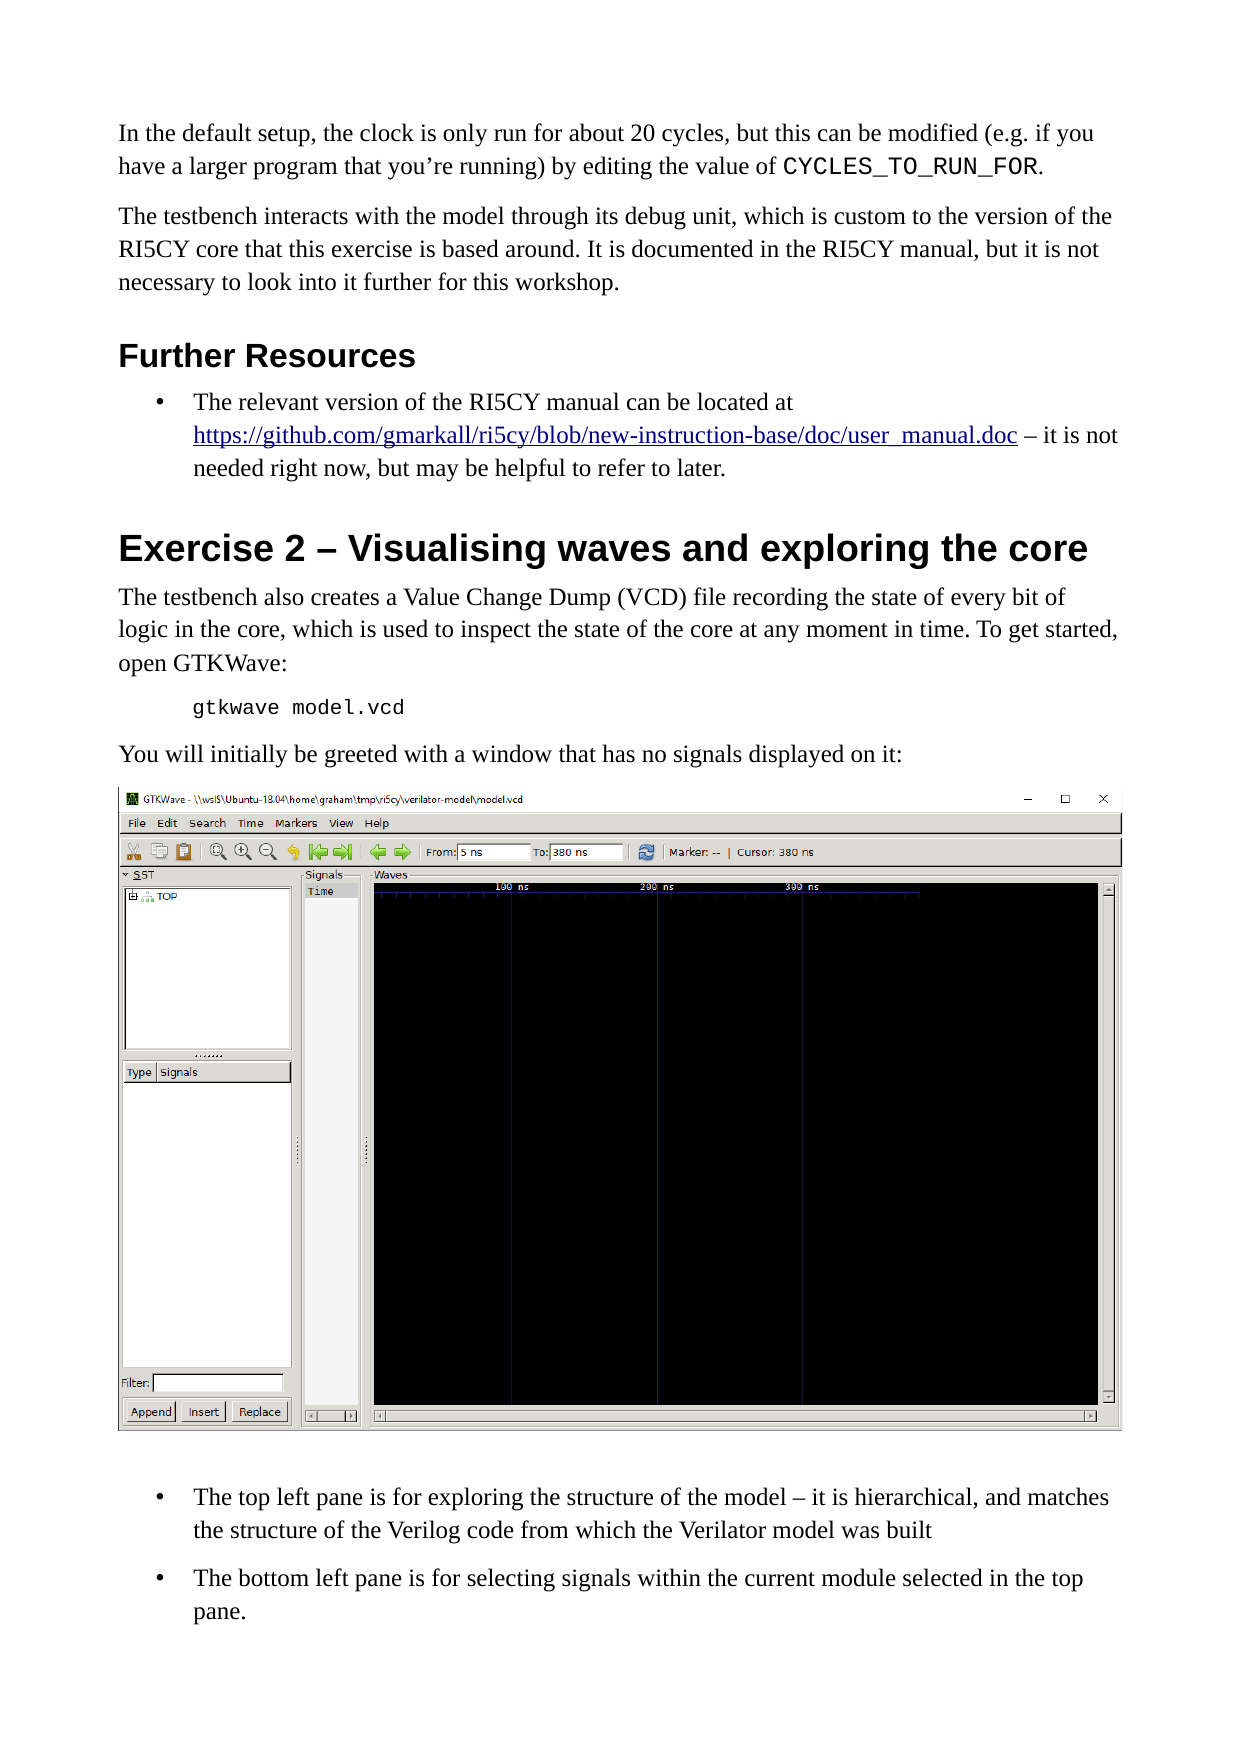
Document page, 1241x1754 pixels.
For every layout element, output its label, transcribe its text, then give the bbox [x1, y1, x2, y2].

subtitle Further Resources [118, 336, 1122, 374]
picture [118, 787, 1123, 1431]
list The bottom left pane is for selecting signals within the current module selected in the top pane. [156, 1563, 1122, 1625]
text The testbench interacts with the model through its debug unit, which is custom to the version of the RI5CY core that this exercise is based around. It is documented in the RI5CY manual, but it is not necessary to look into it further for this workshop. [118, 201, 1122, 296]
text The testbench also creates a Value Change Dump (VCD) file recording the state of every bit of logic in the core, which is used to inspect the state of the core at any moment in time. To get started, open GTKWave: [118, 582, 1122, 676]
text gtkwave model.vcd [118, 695, 1122, 721]
text In the default setup, the clock is only run for about 20 cycles, but this can be modified (e.g. if you have a larger program that you’re running) by editing the value of CYCLES_TO_RUN_FOR. [118, 118, 1122, 182]
subtitle Exercise 2 – Visualising waves and exploring the core [118, 525, 1122, 569]
list The relevant version of the RI5CY manual can be located at https://github.com/gmarkall/ri5cy/blob/new-instruction-base/doc/user_manual.doc – it is not needed right now, but may be helpful to refer to later. [156, 387, 1122, 482]
text You will initially be greeted with a window that has no signals displayed on it: [118, 739, 1122, 768]
list The top left pane is for exploring the structure of the model – it is hierarchical, and matches the structure of the Verilog code from which the Verilator model was built [156, 1482, 1122, 1544]
